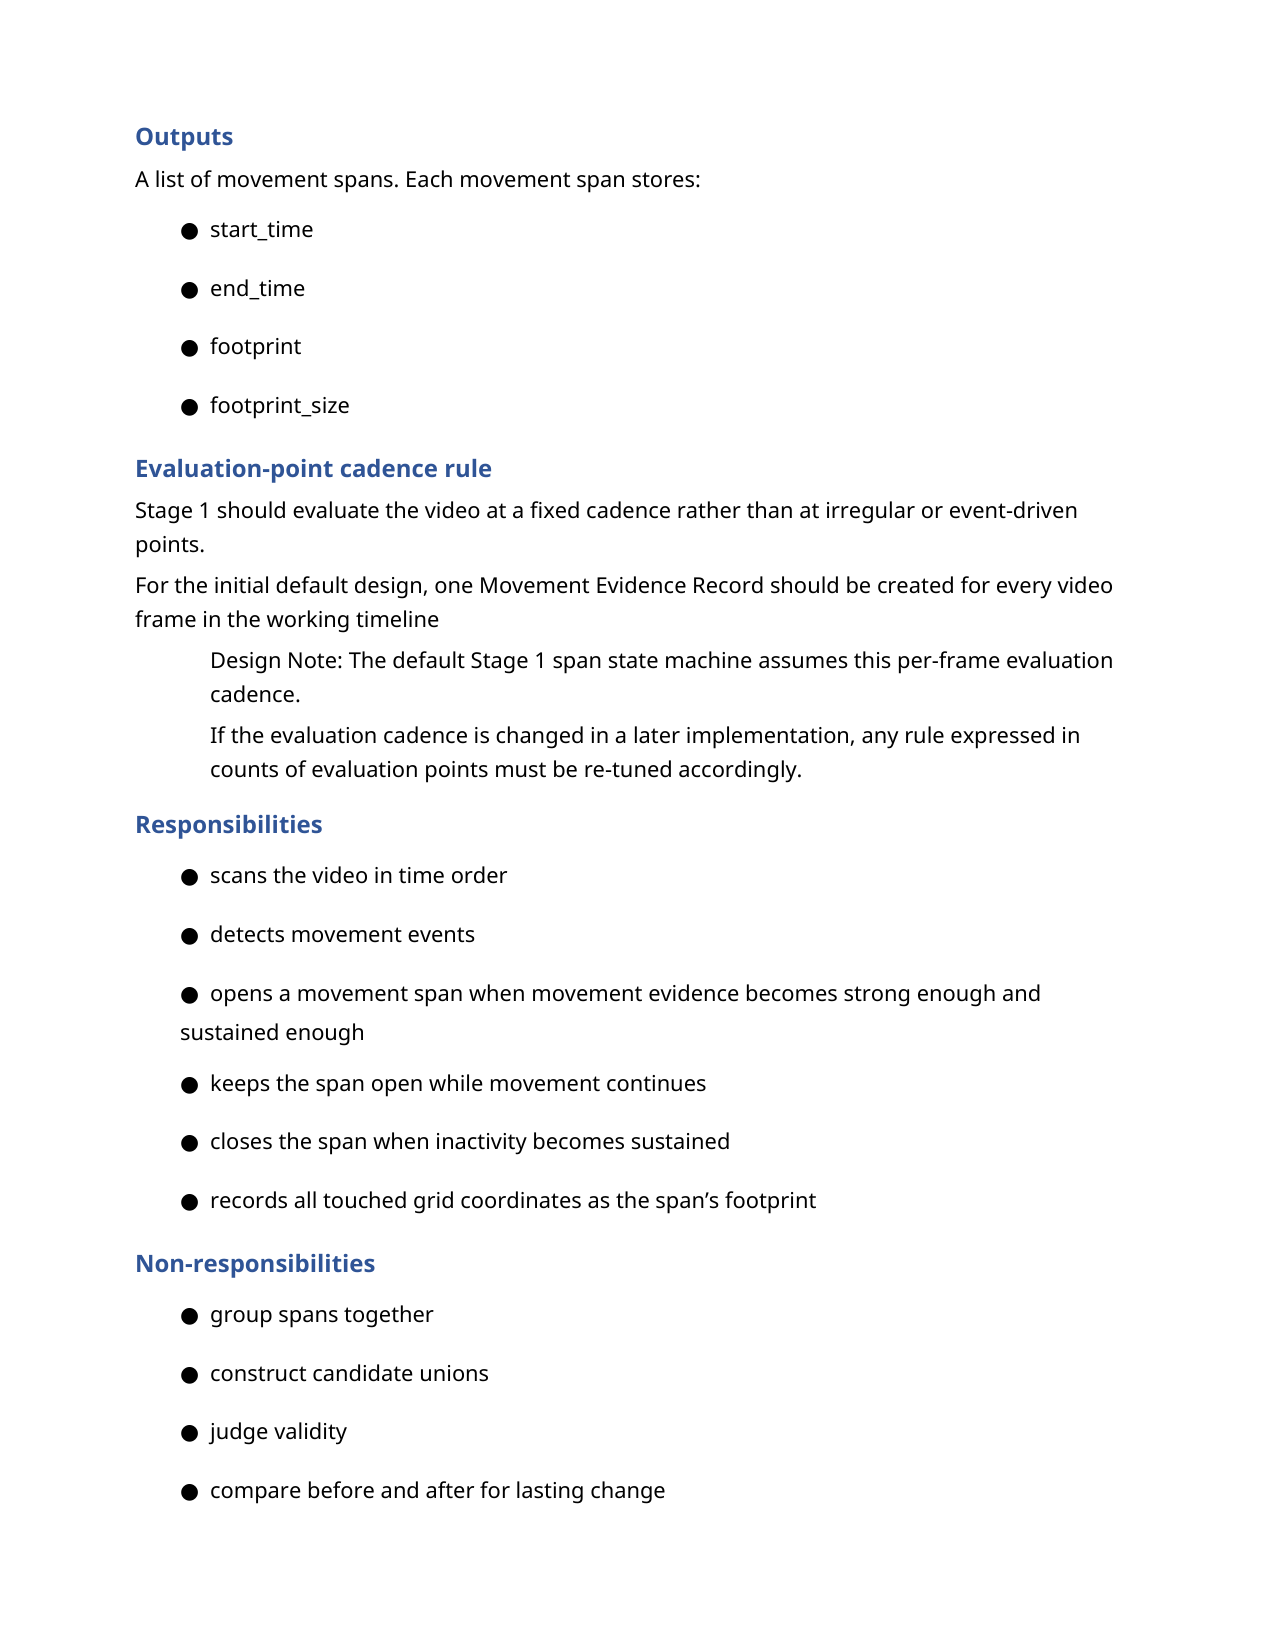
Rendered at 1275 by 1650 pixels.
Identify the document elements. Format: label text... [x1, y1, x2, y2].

subtitle Non-responsibilities [135, 1247, 1140, 1279]
subtitle Evaluation-point cadence rule [135, 452, 1140, 484]
list detects movement events [180, 910, 1140, 955]
list records all touched grid coordinates as the span’s footprint [180, 1176, 1140, 1221]
list opens a movement span when movement evidence becomes strong enough and sustained enough [180, 968, 1140, 1047]
text Stage 1 should evaluate the video at a fixed cadence rather than at irregular or event-driven points. [135, 495, 1140, 558]
list footprint [180, 322, 1140, 367]
subtitle Responsibilities [135, 808, 1140, 841]
list construct candidate unions [180, 1349, 1140, 1394]
text If the evaluation cadence is changed in a later implementation, any rule expressed in counts of evaluation points must be re-tuned accordingly. [210, 720, 1140, 783]
list group spans together [180, 1290, 1140, 1335]
list start_time [180, 205, 1140, 250]
text For the initial default design, one Movement Evidence Record should be created for every video frame in the working timeline [135, 570, 1140, 633]
list closes the span when inactivity becomes sustained [180, 1117, 1140, 1162]
list end_time [180, 264, 1140, 309]
list footprint_size [180, 381, 1140, 426]
list judge validity [180, 1407, 1140, 1452]
list keeps the span open while movement continues [180, 1059, 1140, 1103]
text A list of movement spans. Each movement span stores: [135, 163, 1140, 193]
list compare before and after for lasting change [180, 1466, 1140, 1511]
text Design Note: The default Stage 1 span state machine assumes this per-frame evaluation cadence. [210, 645, 1140, 708]
list scans the video in time order [180, 851, 1140, 896]
subtitle Outputs [135, 120, 1140, 153]
